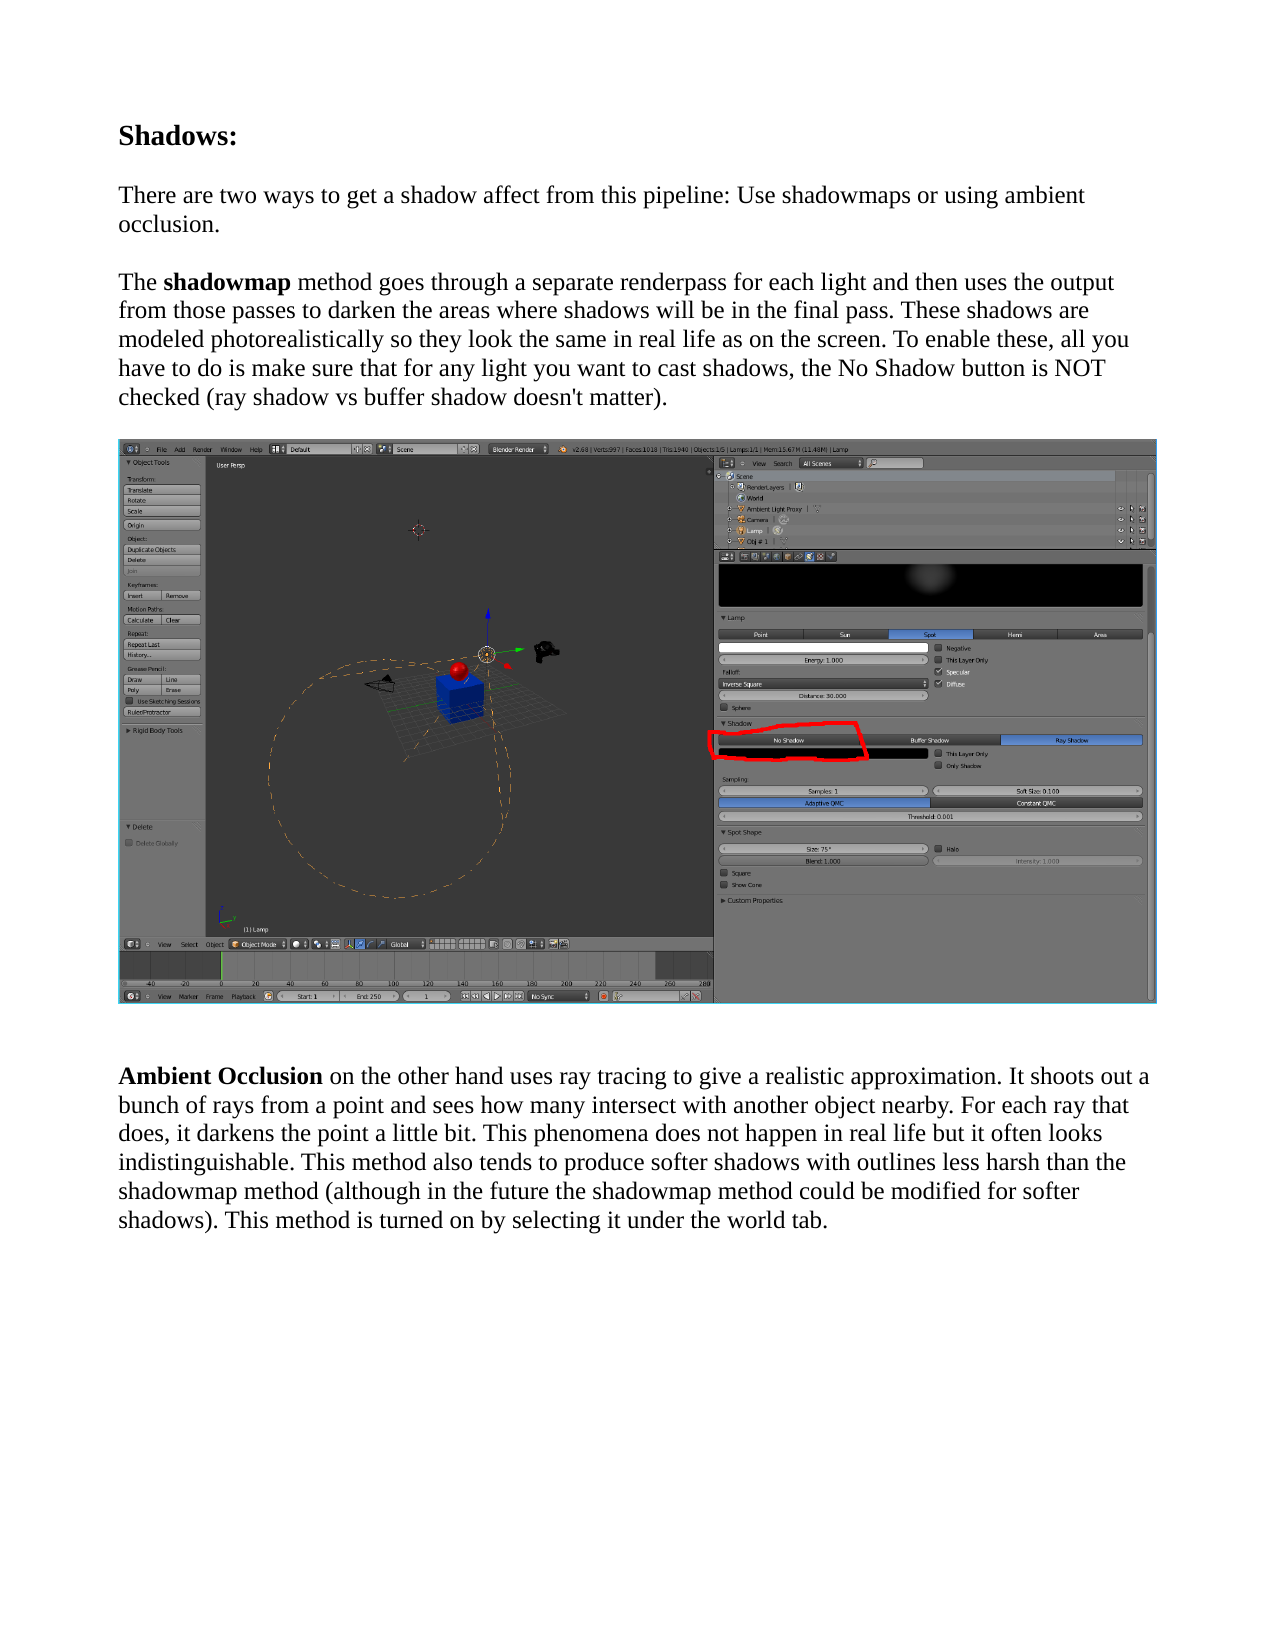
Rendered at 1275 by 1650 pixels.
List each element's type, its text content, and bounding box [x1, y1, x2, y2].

picture [118, 439, 1157, 1004]
text The shadowmap method goes through a separate renderpass for each light and then uses the output from those passes to darken the areas where shadows will be in the final pass. These shadows are modeled photorealistically so they look the same in real life as on the screen. To enable these, all you have to do is make sure that for any light you want to cast shadows, the No Shadow button is NOT checked (ray shadow vs buffer shadow doesn't matter). [118, 267, 1157, 410]
text There are two ways to get a shadow affect from this pipeline: Use shadowmaps or using ambient occlusion. [118, 180, 1157, 238]
text Ambient Occlusion on the other hand uses ray tracing to give a realistic approximation. It shoots out a bunch of rays from a point and sees how many intersect with another object nearby. For each ray that does, it darkens the point a little bit. This phenomena does not happen in real life but it often looks indistinguishable. This method also tends to produce softer shadows with outlines less harsh than the shadowmap method (although in the future the shadowmap method could be modified for softer shadows). This method is turned on by selecting it under the world tab. [118, 1061, 1157, 1233]
text Shadows: [118, 118, 1157, 152]
